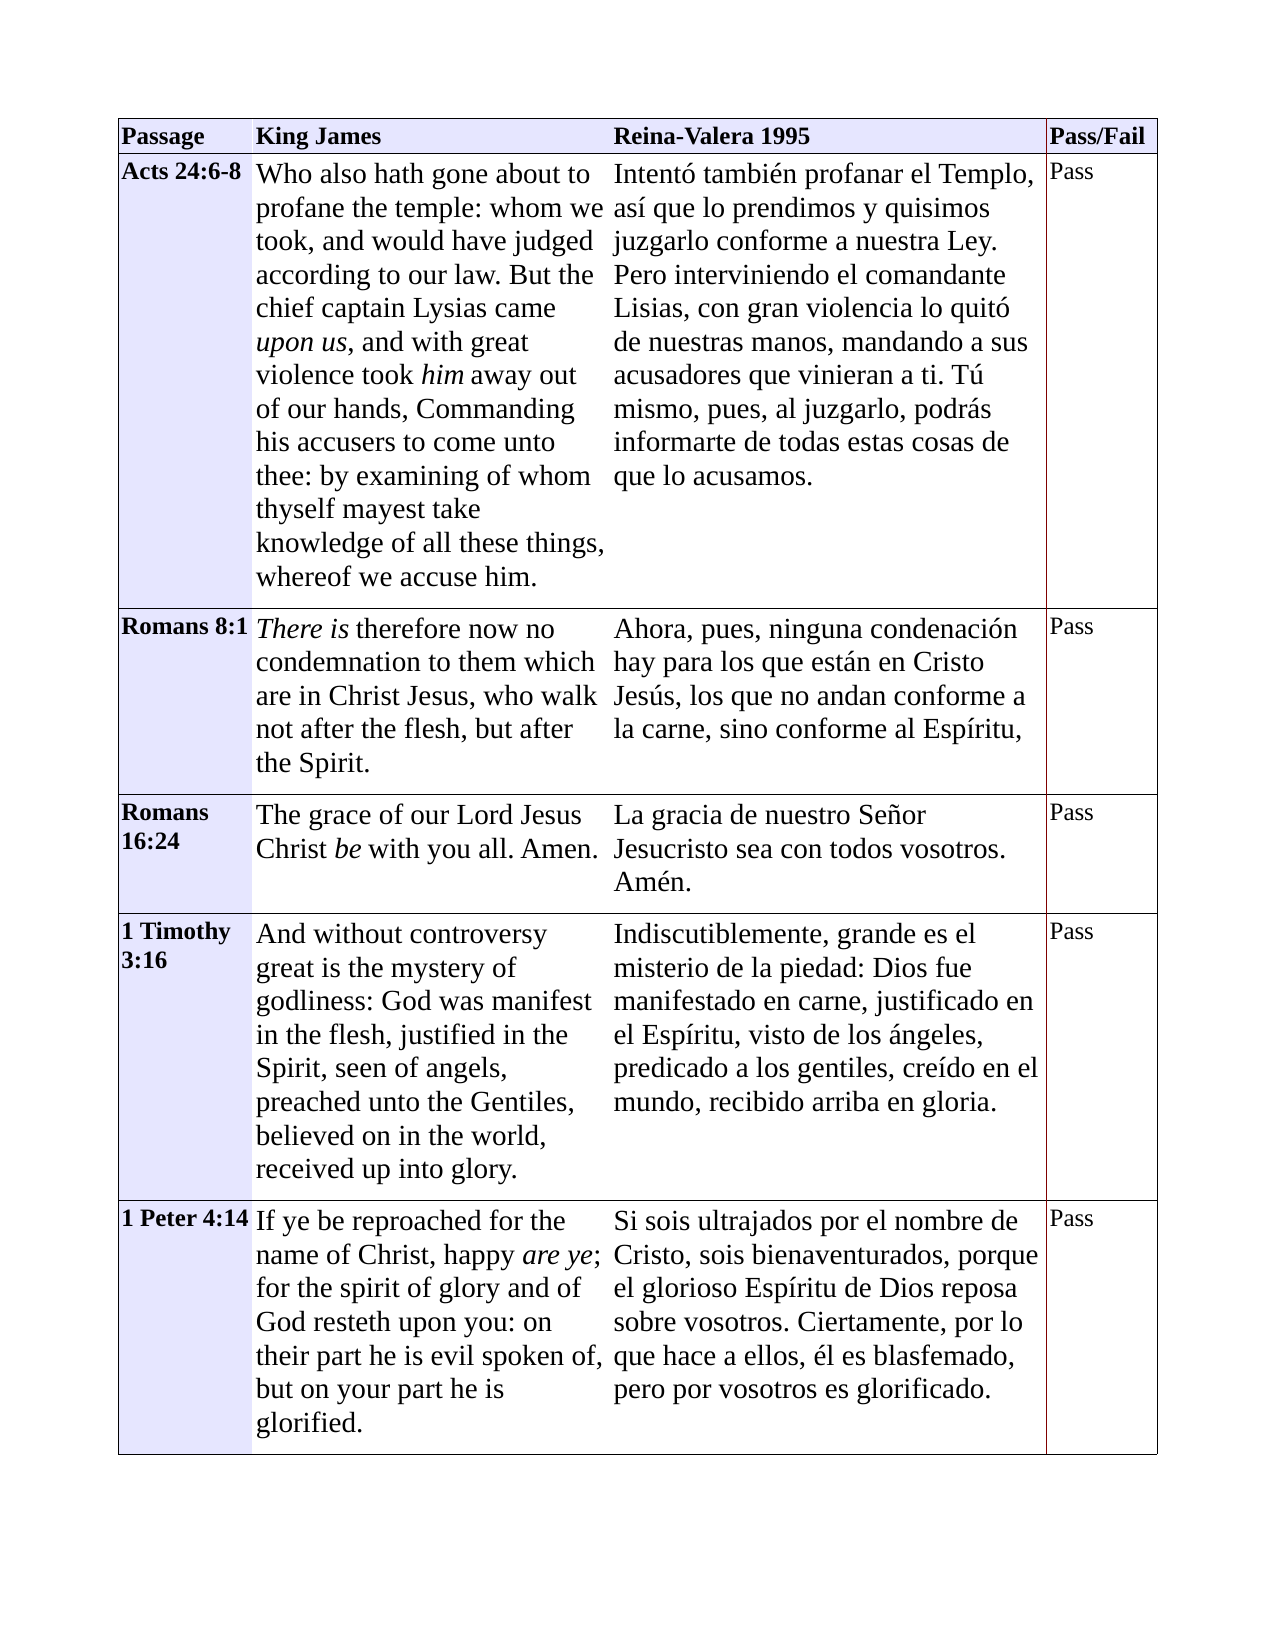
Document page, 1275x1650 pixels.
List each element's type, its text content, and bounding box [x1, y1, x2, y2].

table_cell La gracia de nuestro Señor Jesucristo sea con todos vosotros. Amén. [610, 795, 1046, 913]
table_header Reina-Valera 1995 [610, 119, 1046, 153]
table_cell Pass [1047, 795, 1157, 913]
table_cell Acts 24:6-8 [119, 154, 252, 608]
table_cell If ye be reproached for the name of Christ, happy are ye; for the spirit of glory and of God resteth upon you: on their part he is evil spoken of, but on your part he is glorified. [253, 1201, 610, 1454]
table_cell Indiscutiblemente, grande es el misterio de la piedad: Dios fue manifestado en carne, justificado en el Espíritu, visto de los ángeles, predicado a los gentiles, creído en el mundo, recibido arriba en gloria. [610, 914, 1046, 1200]
table_cell Romans 8:1 [119, 609, 252, 794]
table_cell Pass [1047, 609, 1157, 794]
table_cell Pass [1047, 914, 1157, 1200]
table_cell The grace of our Lord Jesus Christ be with you all. Amen. [253, 795, 610, 913]
table_cell Who also hath gone about to profane the temple: whom we took, and would have judged according to our law. But the chief captain Lysias came upon us, and with great violence took him away out of our hands, Commanding his accusers to come unto thee: by examining of whom thyself mayest take knowledge of all these things, whereof we accuse him. [253, 154, 610, 608]
table_cell There is therefore now no condemnation to them which are in Christ Jesus, who walk not after the flesh, but after the Spirit. [253, 609, 610, 794]
table_cell 1 Timothy 3:16 [119, 914, 252, 1200]
table_cell 1 Peter 4:14 [119, 1201, 252, 1454]
table_cell Pass [1047, 1201, 1157, 1454]
table_cell Pass [1047, 154, 1157, 608]
table_cell Ahora, pues, ninguna condenación hay para los que están en Cristo Jesús, los que no andan conforme a la carne, sino conforme al Espíritu, [610, 609, 1046, 794]
table_cell Si sois ultrajados por el nombre de Cristo, sois bienaventurados, porque el glorioso Espíritu de Dios reposa sobre vosotros. Ciertamente, por lo que hace a ellos, él es blasfemado, pero por vosotros es glorificado. [610, 1201, 1046, 1454]
table_header Pass/Fail [1047, 119, 1157, 153]
table_cell Romans 16:24 [119, 795, 252, 913]
table_cell Intentó también profanar el Templo, así que lo prendimos y quisimos juzgarlo conforme a nuestra Ley. Pero interviniendo el comandante Lisias, con gran violencia lo quitó de nuestras manos, mandando a sus acusadores que vinieran a ti. Tú mismo, pues, al juzgarlo, podrás informarte de todas estas cosas de que lo acusamos. [610, 154, 1046, 608]
table_header Passage [119, 119, 252, 153]
table_cell And without controversy great is the mystery of godliness: God was manifest in the flesh, justified in the Spirit, seen of angels, preached unto the Gentiles, believed on in the world, received up into glory. [253, 914, 610, 1200]
table_header King James [253, 119, 610, 153]
